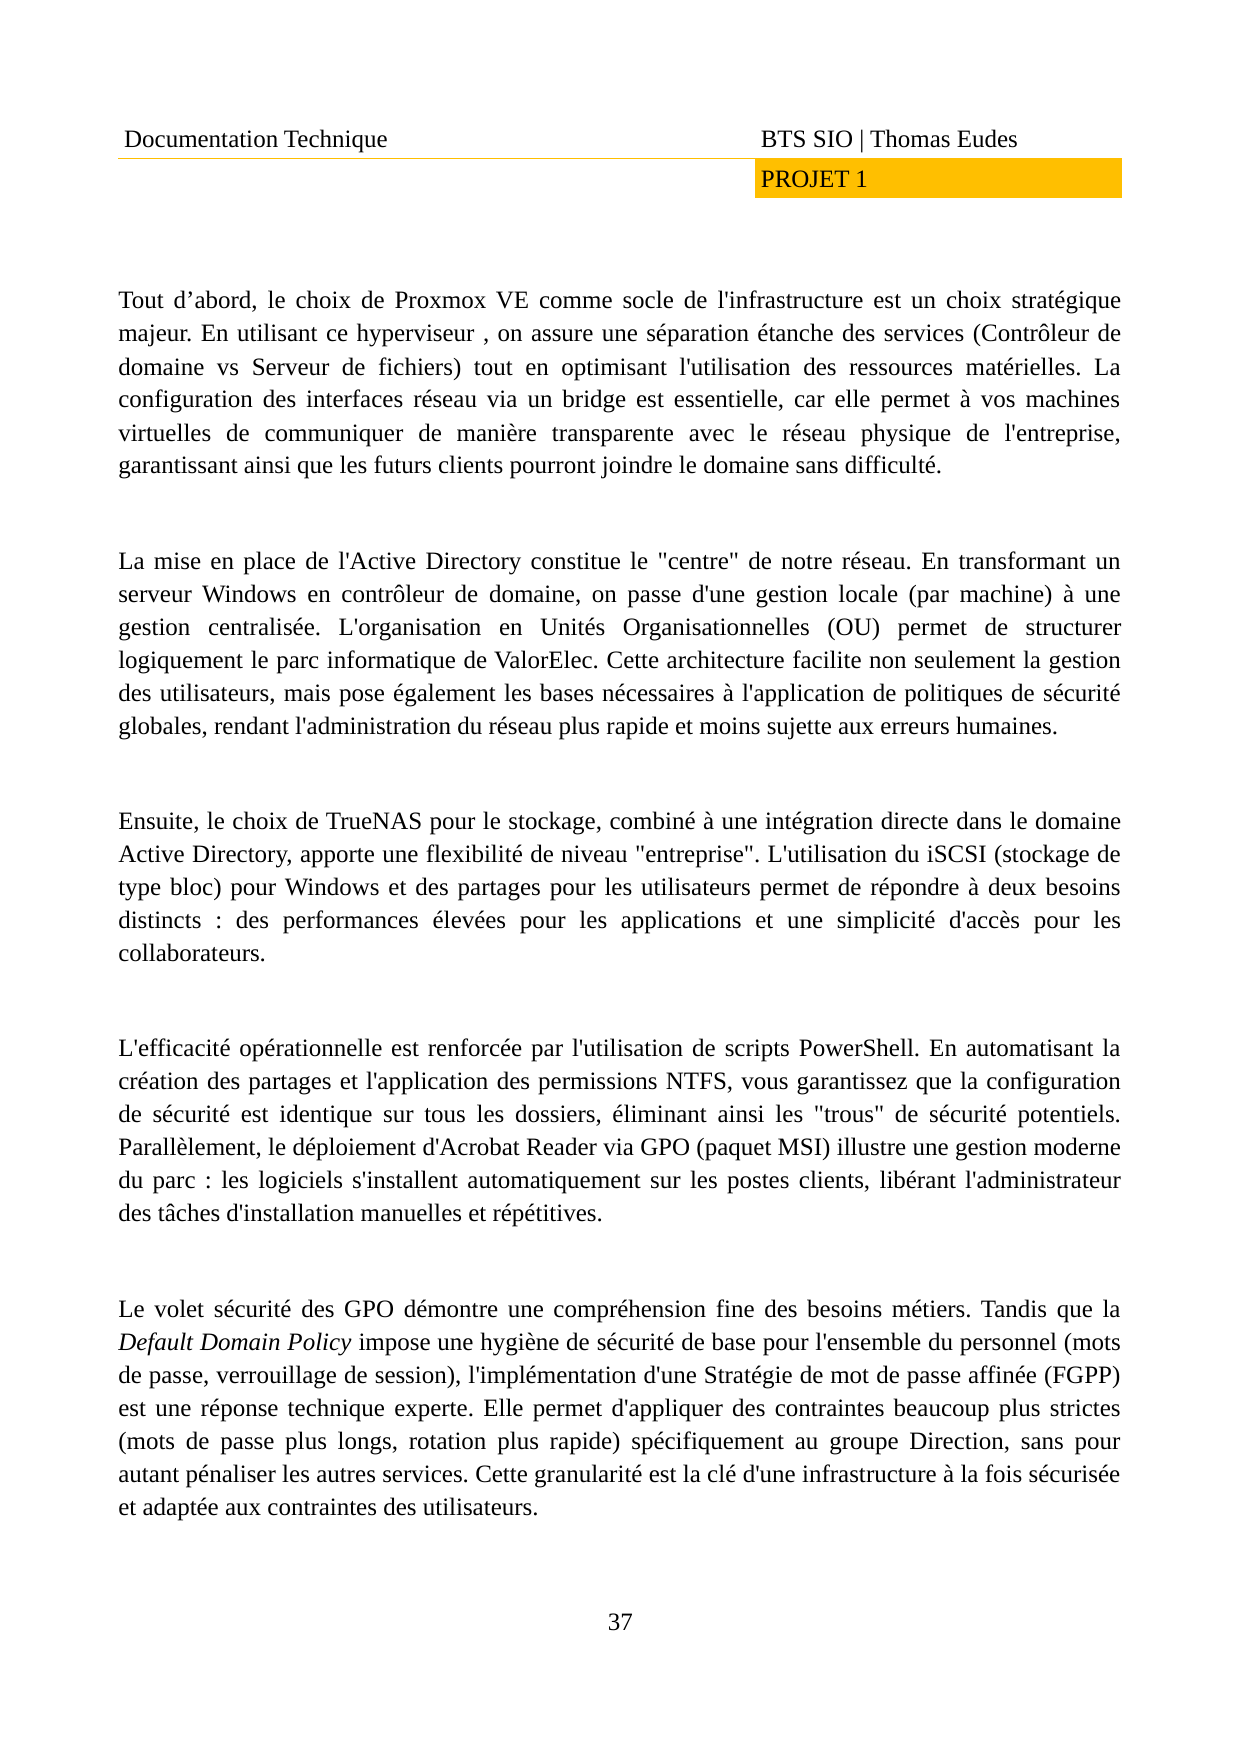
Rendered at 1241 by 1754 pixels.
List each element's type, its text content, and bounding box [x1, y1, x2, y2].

text La mise en place de l'Active Directory constitue le "centre" de notre réseau. En transformant un serveur Windows en contrôleur de domaine, on passe d'une gestion locale (par machine) à une gestion centralisée. L'organisation en Unités Organisationnelles (OU) permet de structurer logiquement le parc informatique de ValorElec. Cette architecture facilite non seulement la gestion des utilisateurs, mais pose également les bases nécessaires à l'application de politiques de sécurité globales, rendant l'administration du réseau plus rapide et moins sujette aux erreurs humaines. [118, 546, 1122, 740]
text Tout d’abord, le choix de Proxmox VE comme socle de l'infrastructure est un choix stratégique majeur. En utilisant ce hyperviseur , on assure une séparation étanche des services (Contrôleur de domaine vs Serveur de fichiers) tout en optimisant l'utilisation des ressources matérielles. La configuration des interfaces réseau via un bridge est essentielle, car elle permet à vos machines virtuelles de communiquer de manière transparente avec le réseau physique de l'entreprise, garantissant ainsi que les futurs clients pourront joindre le domaine sans difficulté. [118, 286, 1122, 479]
text Le volet sécurité des GPO démontre une compréhension fine des besoins métiers. Tandis que la Default Domain Policy impose une hygiène de sécurité de base pour l'ensemble du personnel (mots de passe, verrouillage de session), l'implémentation d'une Stratégie de mot de passe affinée (FGPP) est une réponse technique experte. Elle permet d'appliquer des contraintes beaucoup plus strictes (mots de passe plus longs, rotation plus rapide) spécifiquement au groupe Direction, sans pour autant pénaliser les autres services. Cette granularité est la clé d'une infrastructure à la fois sécurisée et adaptée aux contraintes des utilisateurs. [118, 1294, 1122, 1521]
text Ensuite, le choix de TrueNAS pour le stockage, combiné à une intégration directe dans le domaine Active Directory, apporte une flexibilité de niveau "entreprise". L'utilisation du iSCSI (stockage de type bloc) pour Windows et des partages pour les utilisateurs permet de répondre à deux besoins distincts : des performances élevées pour les applications et une simplicité d'accès pour les collaborateurs. [118, 806, 1122, 967]
text L'efficacité opérationnelle est renforcée par l'utilisation de scripts PowerShell. En automatisant la création des partages et l'application des permissions NTFS, vous garantissez que la configuration de sécurité est identique sur tous les dossiers, éliminant ainsi les "trous" de sécurité potentiels. Parallèlement, le déploiement d'Acrobat Reader via GPO (paquet MSI) illustre une gestion moderne du parc : les logiciels s'installent automatiquement sur les postes clients, libérant l'administrateur des tâches d'installation manuelles et répétitives. [118, 1033, 1122, 1227]
